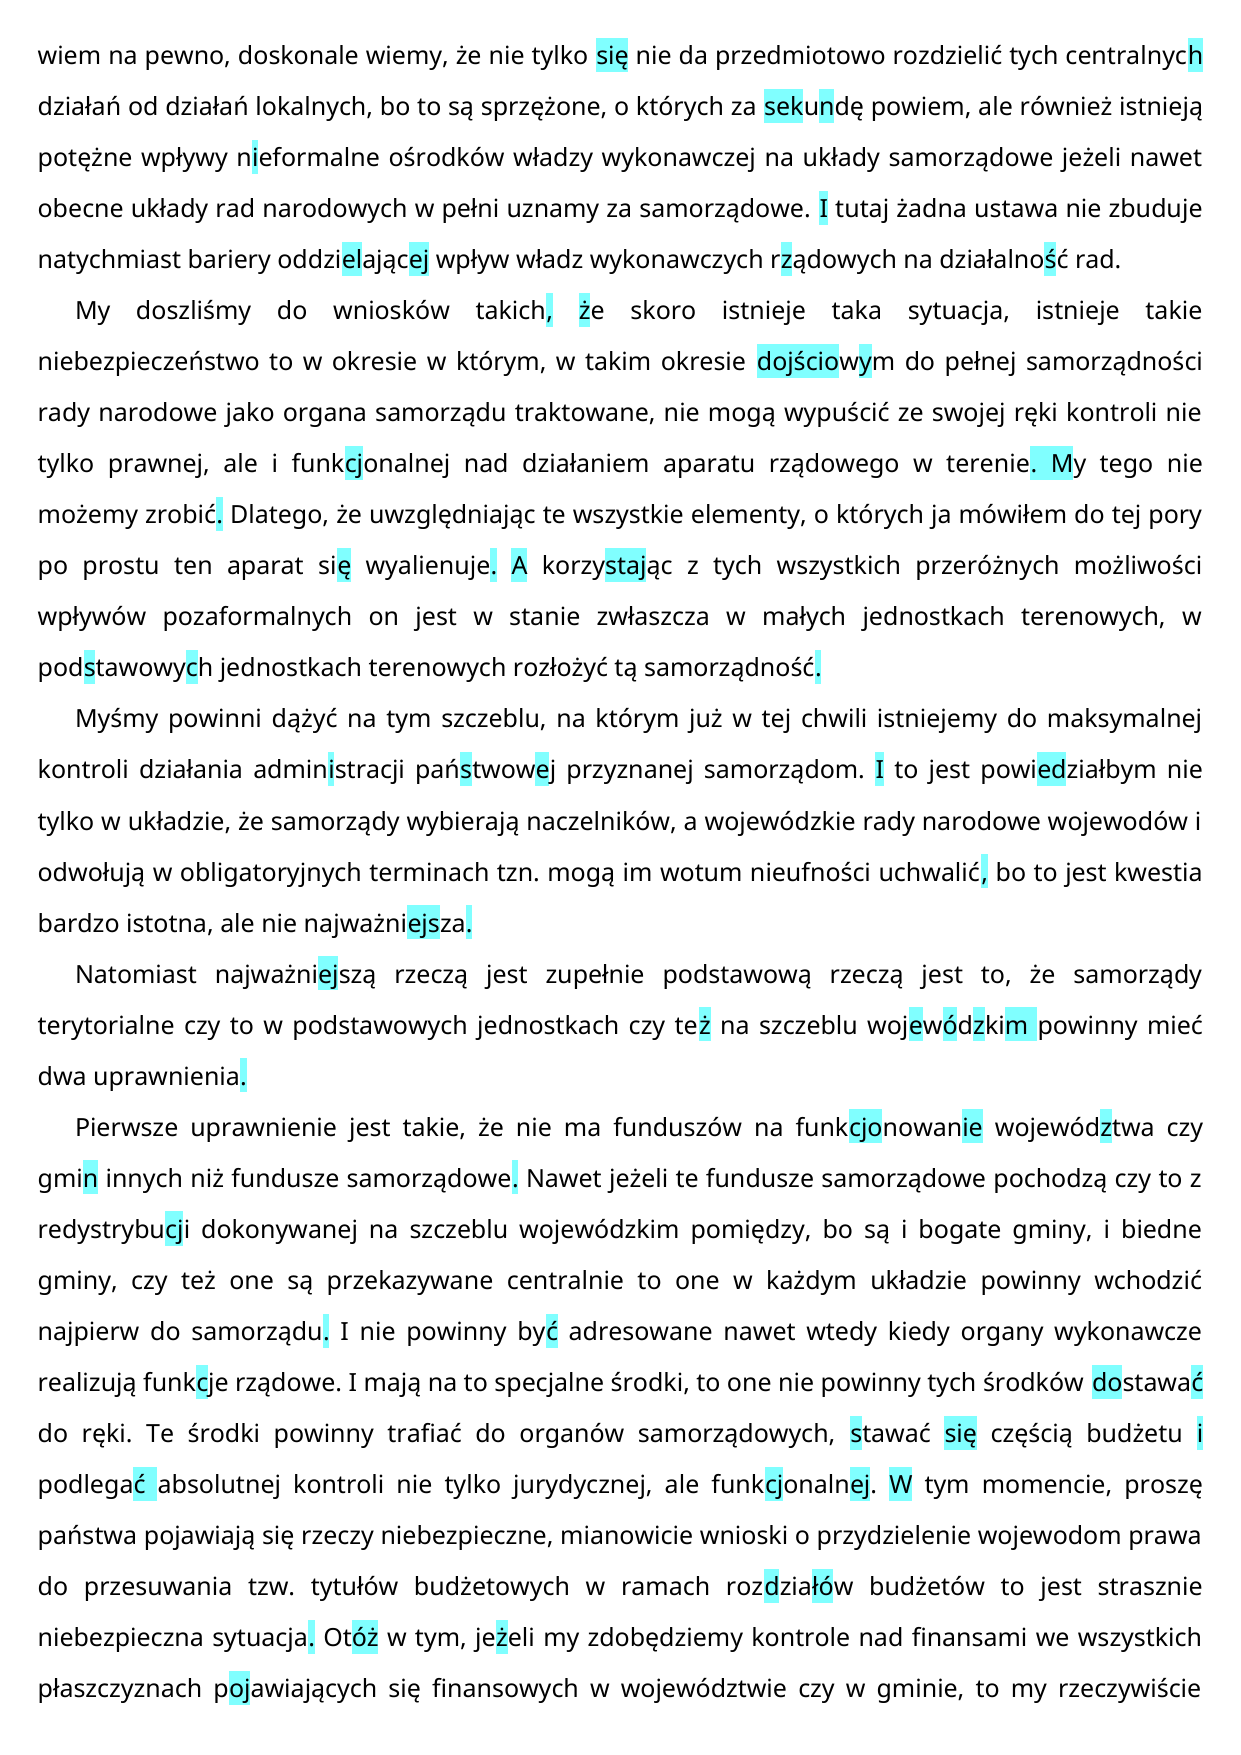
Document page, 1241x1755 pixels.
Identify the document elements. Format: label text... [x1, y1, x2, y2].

text My doszliśmy do wniosków takich, że skoro istnieje taka sytuacja, istnieje takie niebezpieczeństwo to w okresie w którym, w takim okresie dojściowym do pełnej samorządności rady narodowe jako organa samorządu traktowane, nie mogą wypuścić ze swojej ręki kontroli nie tylko prawnej, ale i funkcjonalnej nad działaniem aparatu rządowego w terenie. My tego nie możemy zrobić. Dlatego, że uwzględniając te wszystkie elementy, o których ja mówiłem do tej pory po prostu ten aparat się wyalienuje. A korzystając z tych wszystkich przeróżnych możliwości wpływów pozaformalnych on jest w stanie zwłaszcza w małych jednostkach terenowych, w podstawowych jednostkach terenowych rozłożyć tą samorządność. [37, 293, 1203, 684]
text wiem na pewno, doskonale wiemy, że nie tylko się nie da przedmiotowo rozdzielić tych centralnych działań od działań lokalnych, bo to są sprzężone, o których za sekundę powiem, ale również istnieją potężne wpływy nieformalne ośrodków władzy wykonawczej na układy samorządowe jeżeli nawet obecne układy rad narodowych w pełni uznamy za samorządowe. I tutaj żadna ustawa nie zbuduje natychmiast bariery oddzielającej wpływ władz wykonawczych rządowych na działalność rad. [37, 37, 1203, 276]
text Natomiast najważniejszą rzeczą jest zupełnie podstawową rzeczą jest to, że samorządy terytorialne czy to w podstawowych jednostkach czy też na szczeblu wojewódzkim powinny mieć dwa uprawnienia. [37, 956, 1203, 1092]
text Pierwsze uprawnienie jest takie, że nie ma funduszów na funkcjonowanie województwa czy gmin innych niż fundusze samorządowe. Nawet jeżeli te fundusze samorządowe pochodzą czy to z redystrybucji dokonywanej na szczeblu wojewódzkim pomiędzy, bo są i bogate gminy, i biedne gminy, czy też one są przekazywane centralnie to one w każdym układzie powinny wchodzić najpierw do samorządu. I nie powinny być adresowane nawet wtedy kiedy organy wykonawcze realizują funkcje rządowe. I mają na to specjalne środki, to one nie powinny tych środków dostawać do ręki. Te środki powinny trafiać do organów samorządowych, stawać się częścią budżetu i podlegać absolutnej kontroli nie tylko jurydycznej, ale funkcjonalnej. W tym momencie, proszę państwa pojawiają się rzeczy niebezpieczne, mianowicie wnioski o przydzielenie wojewodom prawa do przesuwania tzw. tytułów budżetowych w ramach rozdziałów budżetów to jest strasznie niebezpieczna sytuacja. Otóż w tym, jeżeli my zdobędziemy kontrole nad finansami we wszystkich płaszczyznach pojawiających się finansowych w województwie czy w gminie, to my rzeczywiście [37, 1109, 1203, 1705]
text Myśmy powinni dążyć na tym szczeblu, na którym już w tej chwili istniejemy do maksymalnej kontroli działania administracji państwowej przyznanej samorządom. I to jest powiedziałbym nie tylko w układzie, że samorządy wybierają naczelników, a wojewódzkie rady narodowe wojewodów i odwołują w obligatoryjnych terminach tzn. mogą im wotum nieufności uchwalić, bo to jest kwestia bardzo istotna, ale nie najważniejsza. [37, 701, 1203, 939]
